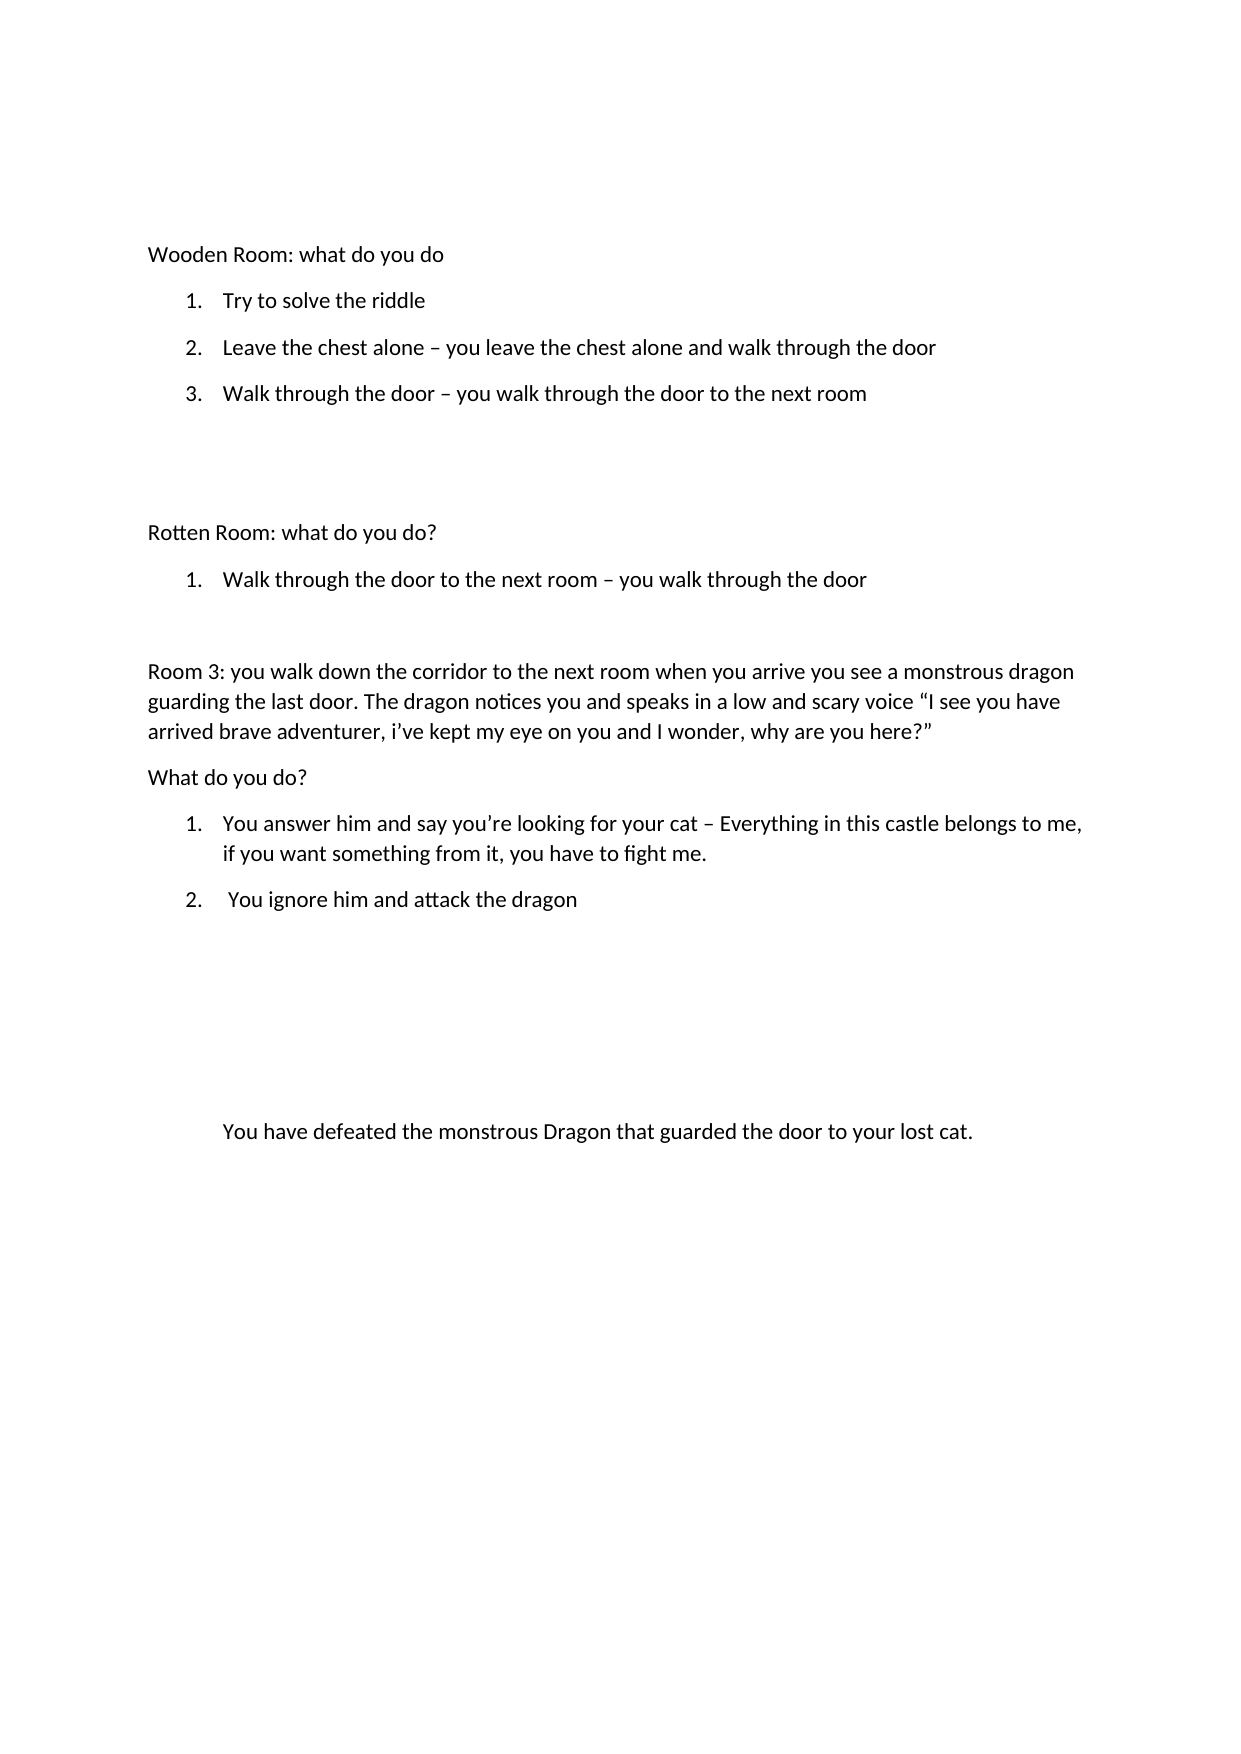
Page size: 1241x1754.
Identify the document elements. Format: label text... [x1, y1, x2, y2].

text Wooden Room: what do you do [148, 240, 1093, 268]
text Rotten Room: what do you do? [148, 518, 1093, 546]
list Walk through the door – you walk through the door to the next room [185, 379, 1093, 407]
list You have defeated the monstrous Dragon that guarded the door to your lost cat. [223, 1117, 1093, 1145]
list Leave the chest alone – you leave the chest alone and walk through the door [185, 333, 1093, 361]
list Walk through the door to the next room – you walk through the door [185, 565, 1093, 593]
list Try to solve the riddle [185, 287, 1093, 315]
list You answer him and say you’re looking for your cat – Everything in this castle belongs to me, if you want something from it, you have to fight me. [185, 809, 1093, 867]
text What do you do? [148, 763, 1093, 791]
text Room 3: you walk down the corridor to the next room when you arrive you see a monstrous dragon guarding the last door. The dragon notices you and speaks in a low and scary voice “I see you have arrived brave adventurer, i’ve kept my eye on you and I wonder, why are you here?” [148, 657, 1093, 745]
list You ignore him and attack the dragon [185, 886, 1093, 914]
